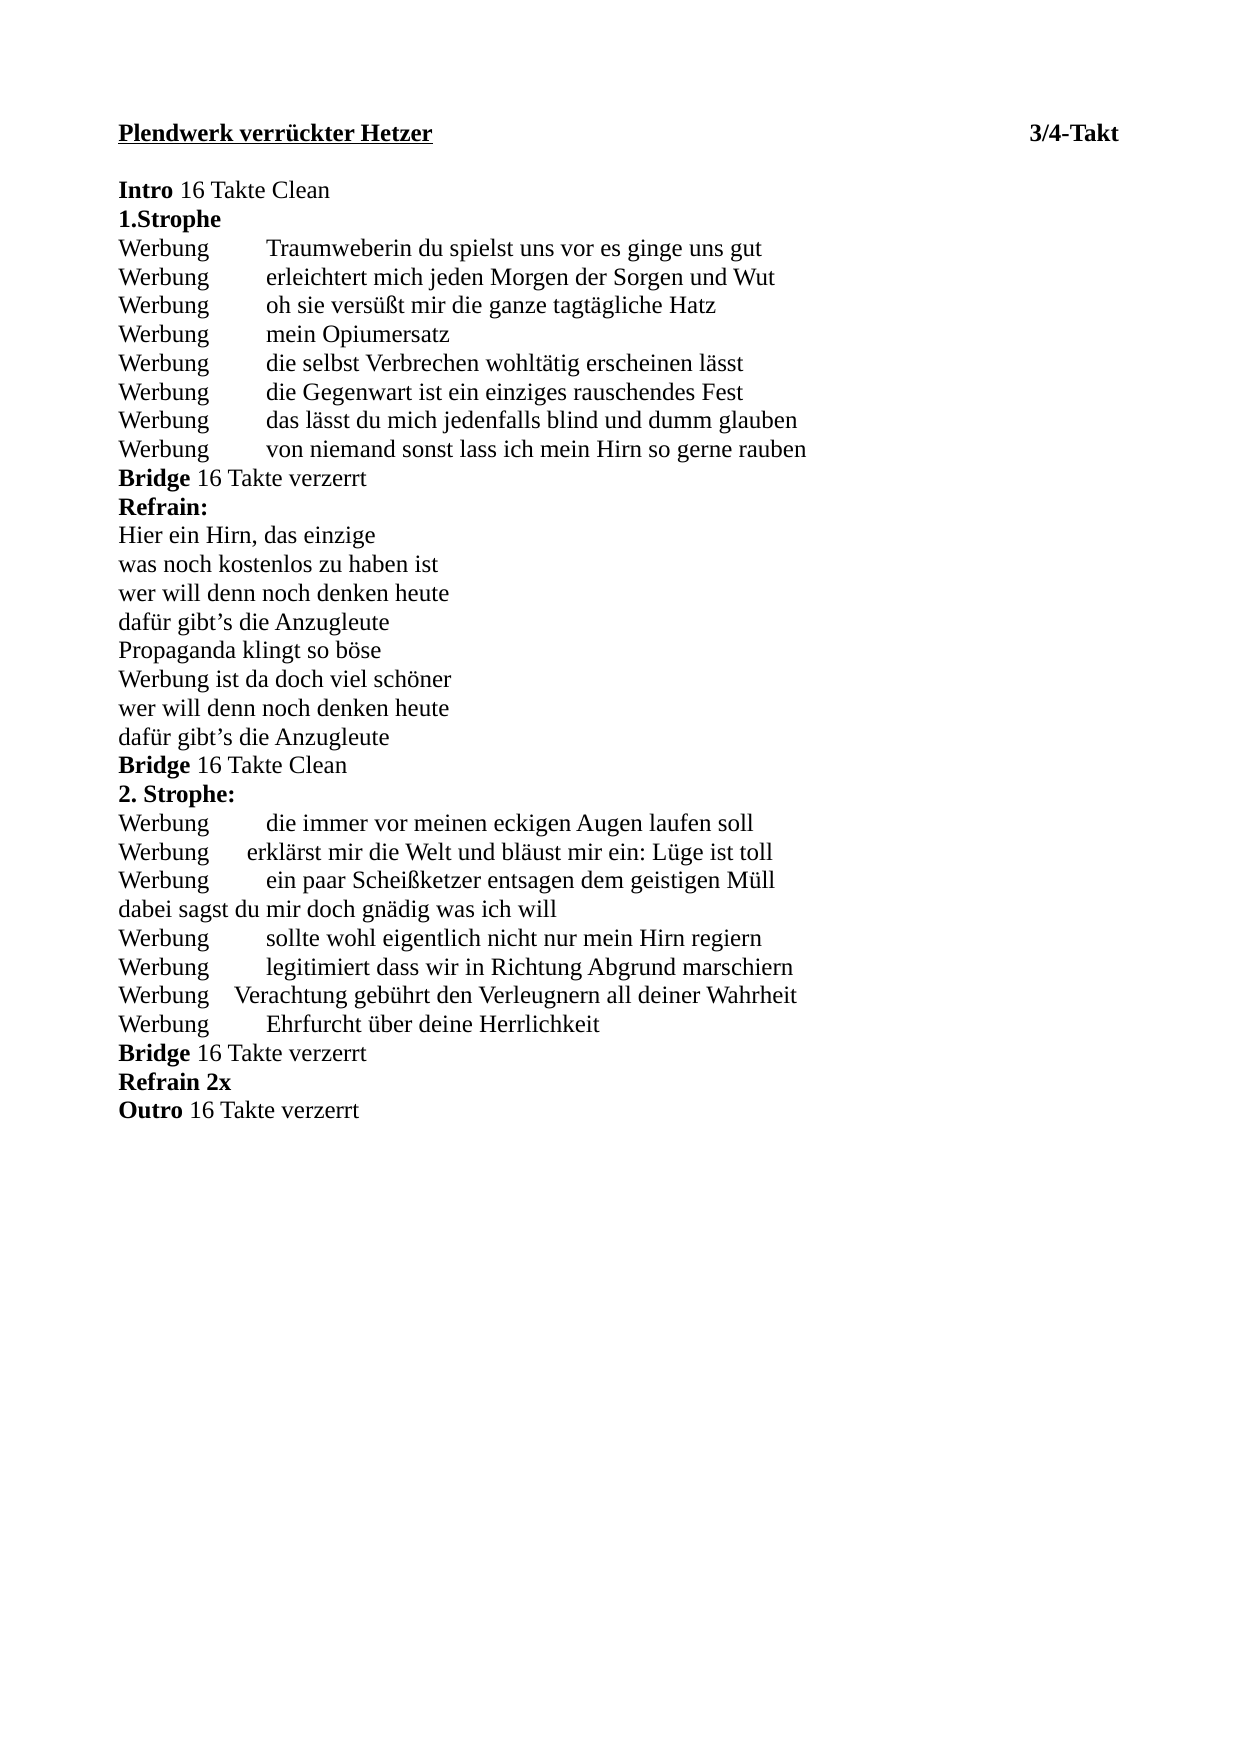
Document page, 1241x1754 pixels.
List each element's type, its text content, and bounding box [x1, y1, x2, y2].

text Bridge 16 Takte verzerrt [118, 1038, 1122, 1067]
text wer will denn noch denken heute [118, 693, 1122, 722]
text Werbung die selbst Verbrechen wohltätig erscheinen lässt [118, 348, 1122, 377]
text dafür gibt’s die Anzugleute [118, 607, 1122, 636]
text Werbung ist da doch viel schöner [118, 664, 1122, 693]
text Werbung die immer vor meinen eckigen Augen laufen soll [118, 808, 1122, 837]
text Bridge 16 Takte verzerrt [118, 463, 1122, 492]
text dabei sagst du mir doch gnädig was ich will [118, 894, 1122, 923]
text 2. Strophe: [118, 779, 1122, 808]
text Bridge 16 Takte Clean [118, 751, 1122, 779]
text Werbung oh sie versüßt mir die ganze tagtägliche Hatz [118, 291, 1122, 319]
text Plendwerk verrückter Hetzer 3/4-Takt [118, 118, 1122, 147]
text Werbung legitimiert dass wir in Richtung Abgrund marschiern [118, 952, 1122, 981]
text Werbung Traumweberin du spielst uns vor es ginge uns gut [118, 233, 1122, 262]
text wer will denn noch denken heute [118, 578, 1122, 607]
text dafür gibt’s die Anzugleute [118, 722, 1122, 751]
text Refrain 2x [118, 1067, 1122, 1096]
text Werbung mein Opiumersatz [118, 319, 1122, 348]
text Refrain: [118, 492, 1122, 521]
text Propaganda klingt so böse [118, 636, 1122, 664]
text Werbung von niemand sonst lass ich mein Hirn so gerne rauben [118, 434, 1122, 463]
text Werbung erleichtert mich jeden Morgen der Sorgen und Wut [118, 262, 1122, 291]
text Werbung erklärst mir die Welt und bläust mir ein: Lüge ist toll [118, 837, 1122, 866]
text Intro 16 Takte Clean [118, 176, 1122, 204]
text 1.Strophe [118, 204, 1122, 233]
text Werbung Verachtung gebührt den Verleugnern all deiner Wahrheit [118, 981, 1122, 1009]
text Werbung das lässt du mich jedenfalls blind und dumm glauben [118, 406, 1122, 434]
text was noch kostenlos zu haben ist [118, 549, 1122, 578]
text Werbung die Gegenwart ist ein einziges rauschendes Fest [118, 377, 1122, 406]
text Werbung sollte wohl eigentlich nicht nur mein Hirn regiern [118, 923, 1122, 952]
text Outro 16 Takte verzerrt [118, 1096, 1122, 1124]
text Werbung Ehrfurcht über deine Herrlichkeit [118, 1009, 1122, 1038]
text Hier ein Hirn, das einzige [118, 521, 1122, 549]
text Werbung ein paar Scheißketzer entsagen dem geistigen Müll [118, 866, 1122, 894]
